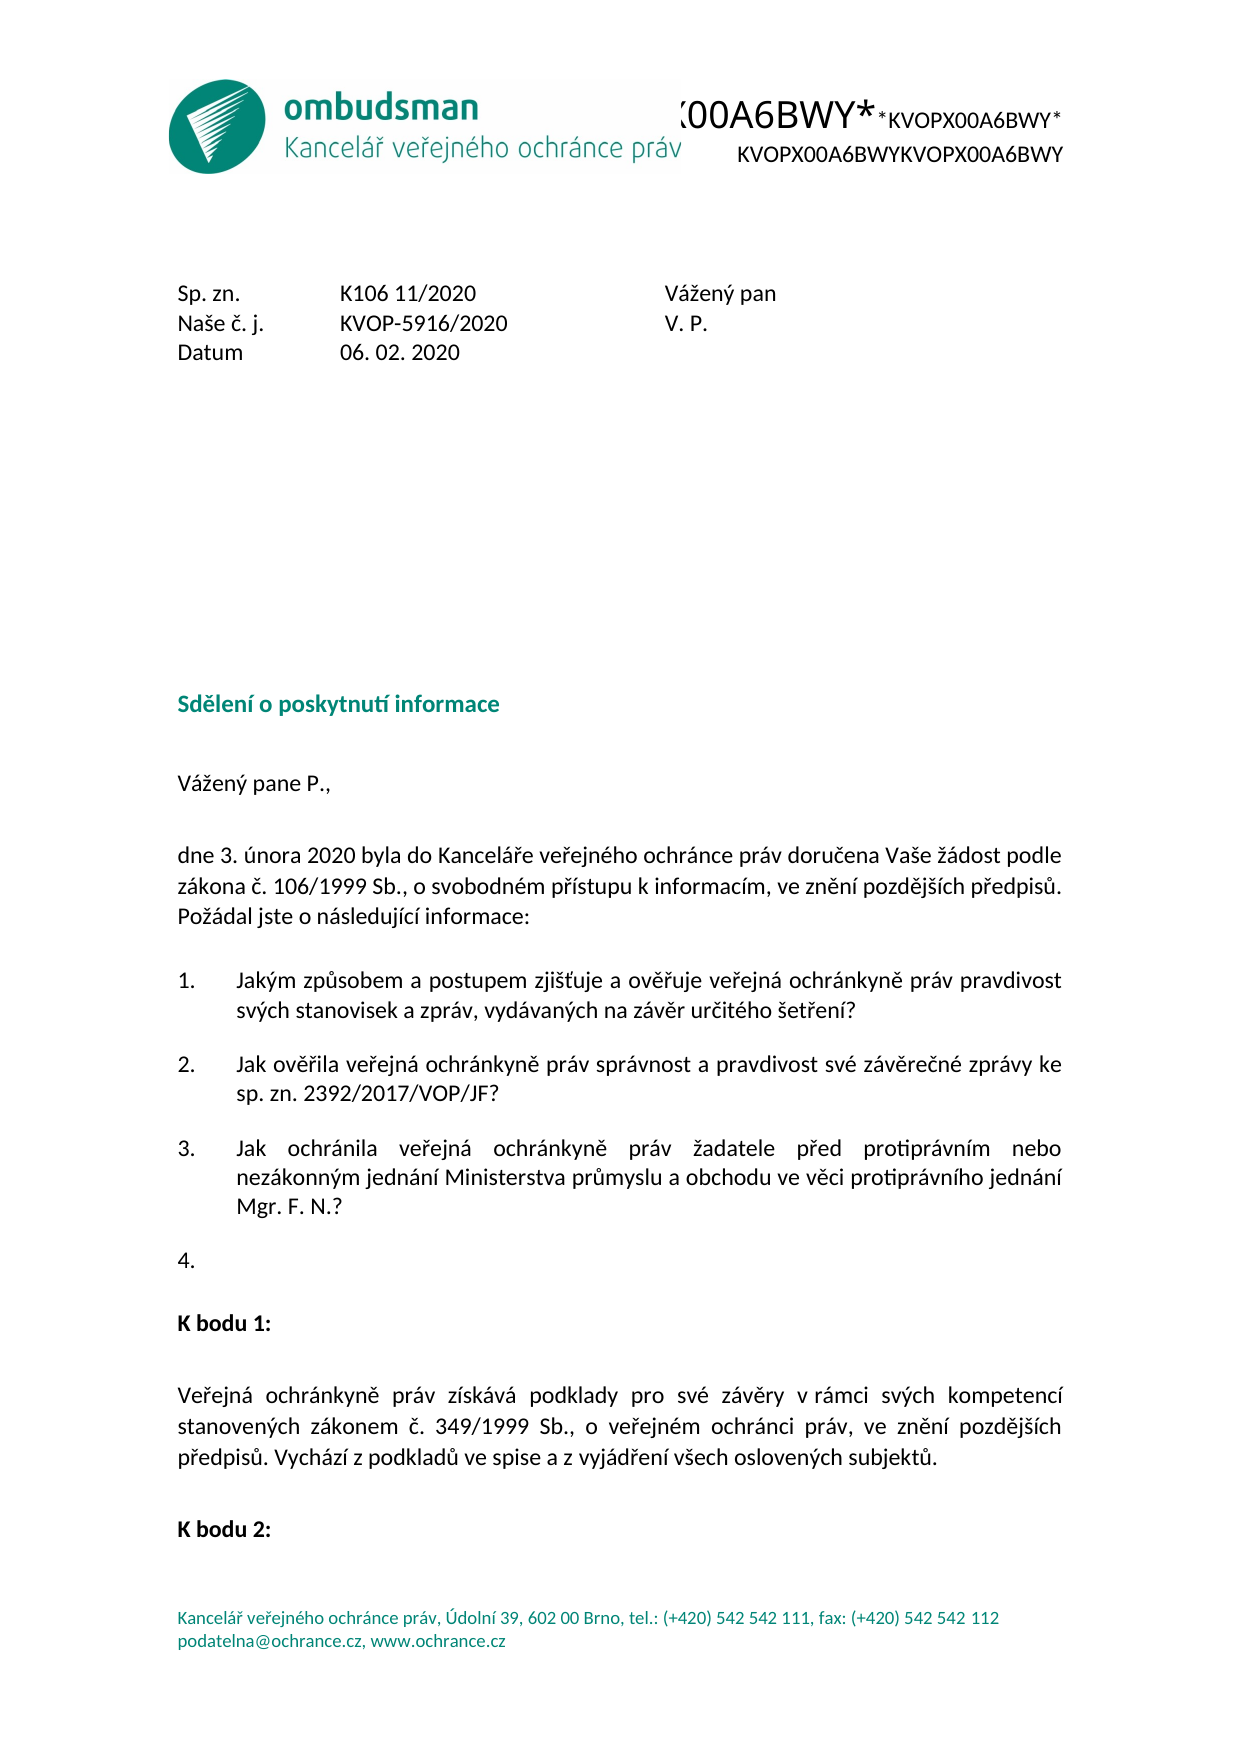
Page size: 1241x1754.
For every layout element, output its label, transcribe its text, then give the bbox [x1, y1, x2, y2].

text Vážený pane P., [177, 768, 1063, 797]
subtitle Sdělení o poskytnutí informace [177, 688, 1063, 719]
list Jak ochránila veřejná ochránkyně práv žadatele před protiprávním nebo nezákonným jednání Ministerstva průmyslu a obchodu ve věci protiprávního jednání Mgr. F. N.? [177, 1133, 1063, 1220]
list Jak ověřila veřejná ochránkyně práv správnost a pravdivost své závěrečné zprávy ke sp. zn. 2392/2017/VOP/JF? [177, 1049, 1063, 1108]
list Jakým způsobem a postupem zjišťuje a ověřuje veřejná ochránkyně práv pravdivost svých stanovisek a zpráv, vydávaných na závěr určitého šetření? [177, 966, 1063, 1024]
table_header K106 11/2020 KVOP-5916/2020 06. 02. 2020 [340, 220, 664, 513]
text Veřejná ochránkyně práv získává podklady pro své závěry v rámci svých kompetencí stanovených zákonem č. 349/1999 Sb., o veřejném ochránci práv, ve znění pozdějších předpisů. Vychází z podkladů ve spise a z vyjádření všech oslovených subjektů. [177, 1380, 1063, 1471]
text K bodu 2: [177, 1514, 1063, 1543]
table_header Sp. zn. Naše č. j. Datum [177, 220, 340, 513]
text K bodu 1: [177, 1308, 1063, 1337]
table_header Vážený pan V. P. [665, 220, 1085, 513]
text dne 3. února 2020 byla do Kanceláře veřejného ochránce práv doručena Vaše žádost podle zákona č. 106/1999 Sb., o svobodném přístupu k informacím, ve znění pozdějších předpisů. Požádal jste o následující informace: [177, 840, 1063, 931]
